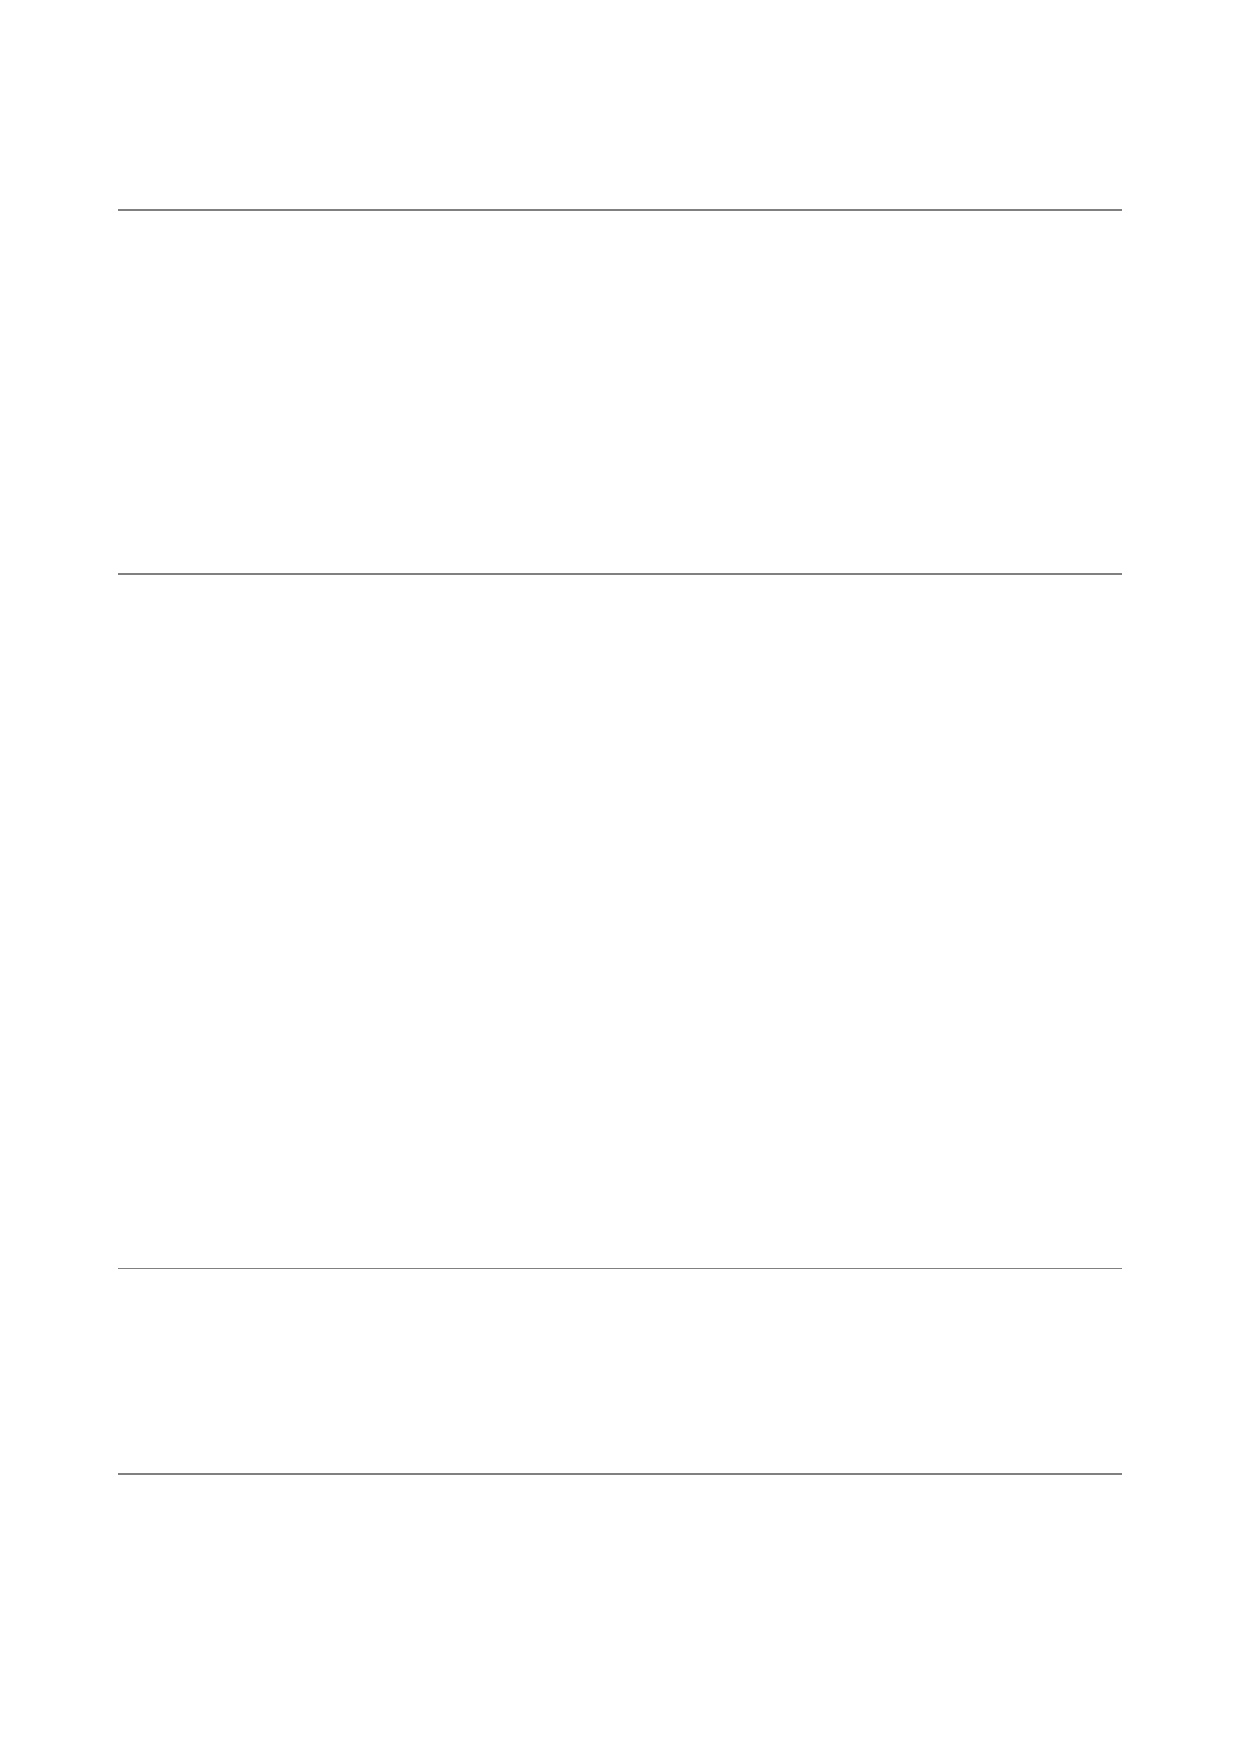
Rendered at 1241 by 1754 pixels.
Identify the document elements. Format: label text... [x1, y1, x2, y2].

list ✔ super.method() → вызов родительского метода [162, 727, 1122, 758]
subtitle 7️⃣ Почему super работает только в классах [118, 260, 1122, 306]
list ❗ super() обязателен в constructor [162, 877, 1122, 908]
text Потому что: [118, 319, 1122, 347]
text 👉 Пока не вызван super() — this НЕ существует Любое обращение к this до super() = ошибка. [118, 1374, 1122, 1440]
text class Parent { [118, 1580, 1122, 1603]
text } [118, 142, 1122, 165]
subtitle Коротко [118, 1318, 1122, 1362]
text constructor() { [118, 1603, 1122, 1627]
list super жёстко привязан к [[HomeObject]] [162, 366, 1122, 397]
list Он знает, из какого класса был вызван метод [162, 416, 1122, 445]
text (Это защищает от потери контекста) [118, 512, 1122, 540]
list Это не просто обращение к прототипу [162, 464, 1122, 493]
text Если хочешь, дальше могу показать: [118, 927, 1122, 956]
text Отличный вопрос — это один из самых важных и непонятных моментов в классах JS 👍 Объясню максимально на пальцах, а потом технически. [118, 1173, 1122, 1234]
list ✔ super() → вызов родительского конструктора [162, 777, 1122, 808]
list ✔ Метод с тем же именем в дочернем классе → переопределение [162, 680, 1122, 709]
text super() обязан быть вызван ДО использования this как понять ? [118, 1125, 1122, 1154]
list чем он отличается от Parent.prototype.method.call(this) [162, 1025, 1122, 1056]
list ✔ super сохраняет this [162, 827, 1122, 858]
subtitle Краткое резюме 🧠 [118, 624, 1122, 667]
list как super работает под капотом [162, 975, 1122, 1006]
list подводные камни с arrow functions и super [162, 1075, 1122, 1106]
text super(); [118, 118, 1122, 142]
subtitle Пример ошибки ❌ [118, 1524, 1122, 1567]
